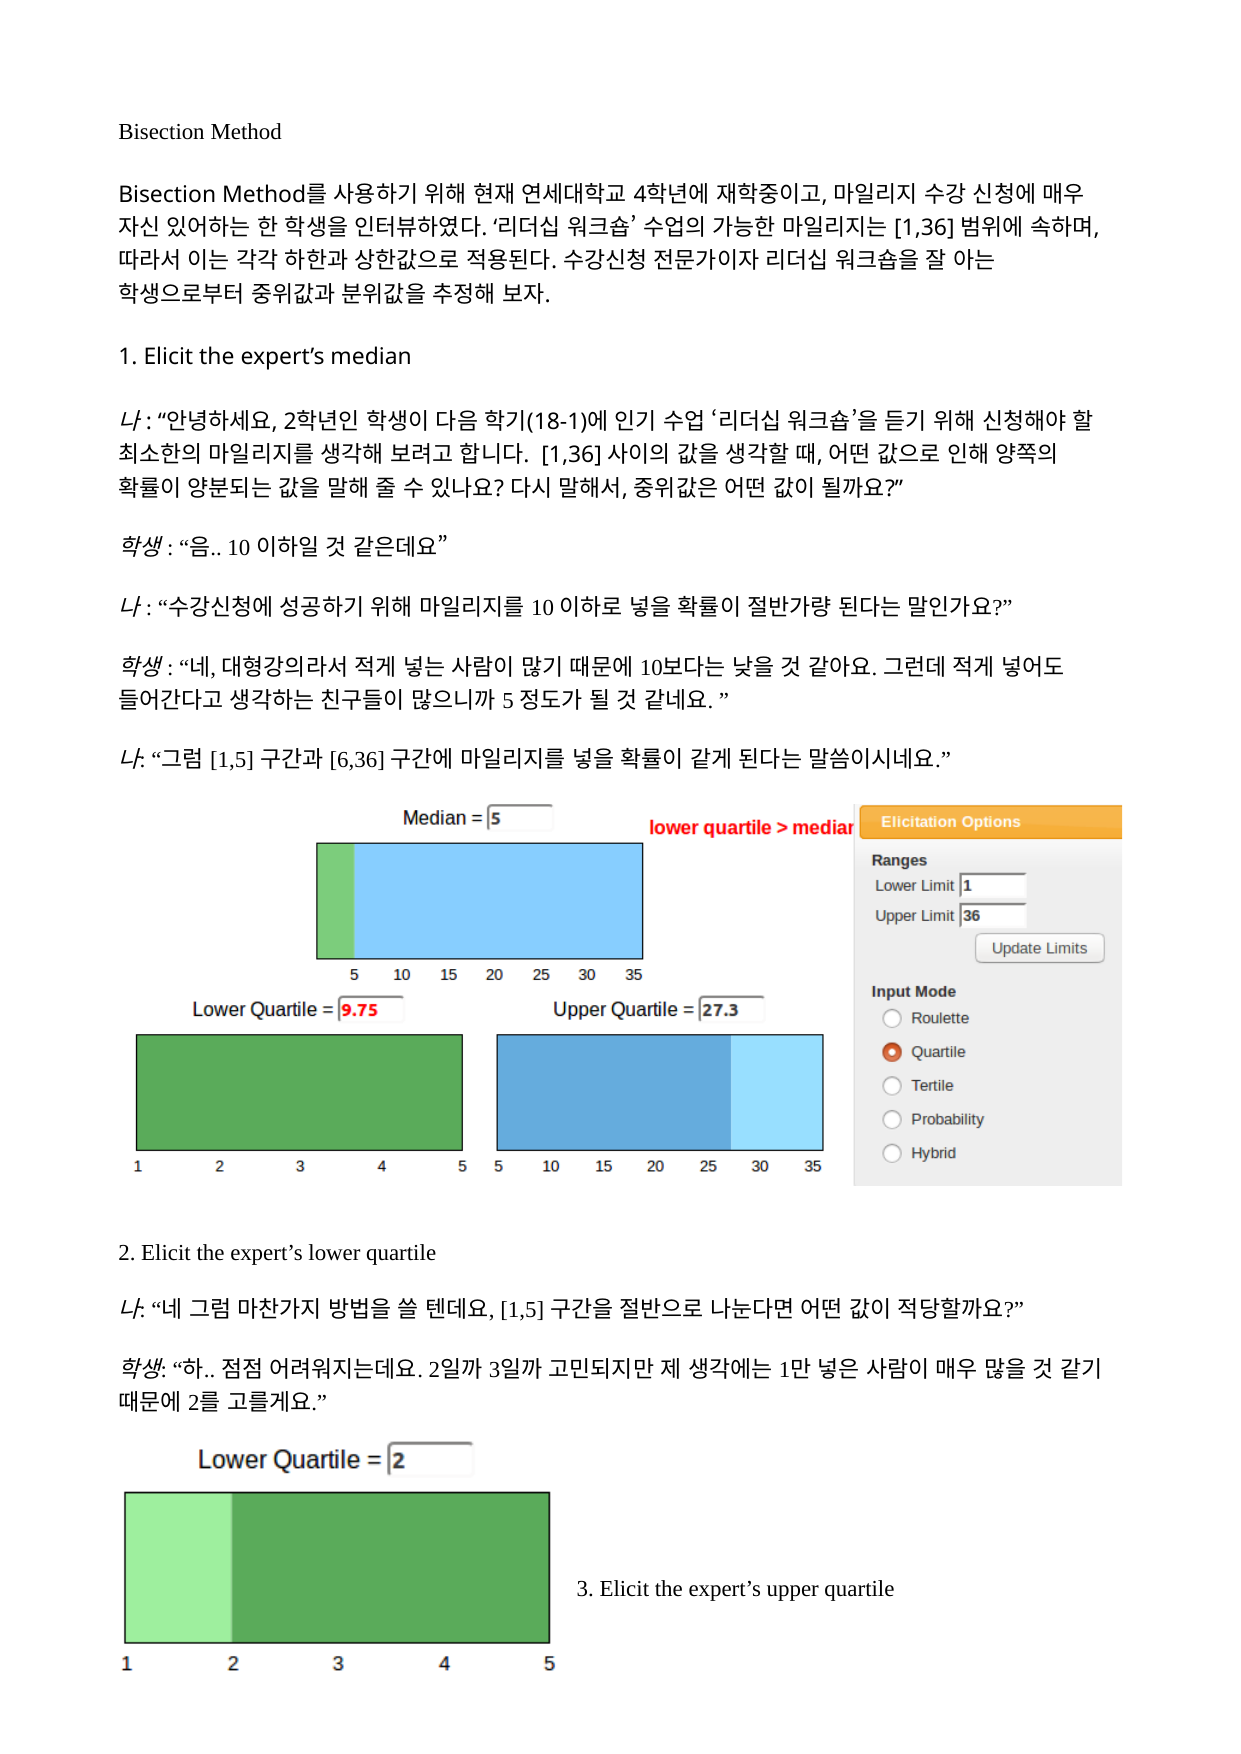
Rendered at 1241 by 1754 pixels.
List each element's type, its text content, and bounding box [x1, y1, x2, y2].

text 학생: “하.. 점점 어려워지는데요. 2일까 3일까 고민되지만 제 생각에는 1만 넣은 사람이 매우 많을 것 같기 때문에 2를 고를게요.” [118, 1351, 1122, 1417]
picture [118, 804, 1123, 1186]
text 학생 : “네, 대형강의라서 적게 넣는 사람이 많기 때문에 10보다는 낮을 것 같아요. 그런데 적게 넣어도 들어간다고 생각하는 친구들이 많으니까 5 정도가 될 것 같네요. ” [118, 648, 1122, 715]
text 1. Elicit the expert’s median [118, 340, 1122, 372]
text 3. Elicit the expert’s upper quartile [577, 1576, 1122, 1602]
text 나: “네 그럼 마찬가지 방법을 쓸 텐데요, [1,5] 구간을 절반으로 나눈다면 어떤 값이 적당할까요?” [118, 1291, 1122, 1324]
text 나 : “안녕하세요, 2학년인 학생이 다음 학기(18-1)에 인기 수업 ‘리더십 워크숍’을 듣기 위해 신청해야 할 최소한의 마일리지를 생각해 보려고 합니다. [1,36] 사이의 값을 생각할 때, 어떤 값으로 인해 양쪽의 확률이 양분되는 값을 말해 줄 수 있나요? 다시 말해서, 중위값은 어떤 값이 될까요?” [118, 403, 1122, 503]
text 나: “그럼 [1,5] 구간과 [6,36] 구간에 마일리지를 넣을 확률이 같게 된다는 말씀이시네요.” [118, 741, 1122, 774]
text 나 : “수강신청에 성공하기 위해 마일리지를 10 이하로 넣을 확률이 절반가량 된다는 말인가요?” [118, 589, 1122, 622]
text 2. Elicit the expert’s lower quartile [118, 1239, 1122, 1265]
picture [101, 1431, 577, 1691]
text 학생 : “음.. 10 이하일 것 같은데요” [118, 529, 1122, 562]
text Bisection Method [118, 118, 1122, 144]
text Bisection Method를 사용하기 위해 현재 연세대학교 4학년에 재학중이고, 마일리지 수강 신청에 매우 자신 있어하는 한 학생을 인터뷰하였다. ‘리더십 워크숍’ 수업의 가능한 마일리지는 [1,36] 범위에 속하며, 따라서 이는 각각 하한과 상한값으로 적용된다. 수강신청 전문가이자 리더십 워크숍을 잘 아는 학생으로부터 중위값과 분위값을 추정해 보자. [118, 176, 1122, 309]
